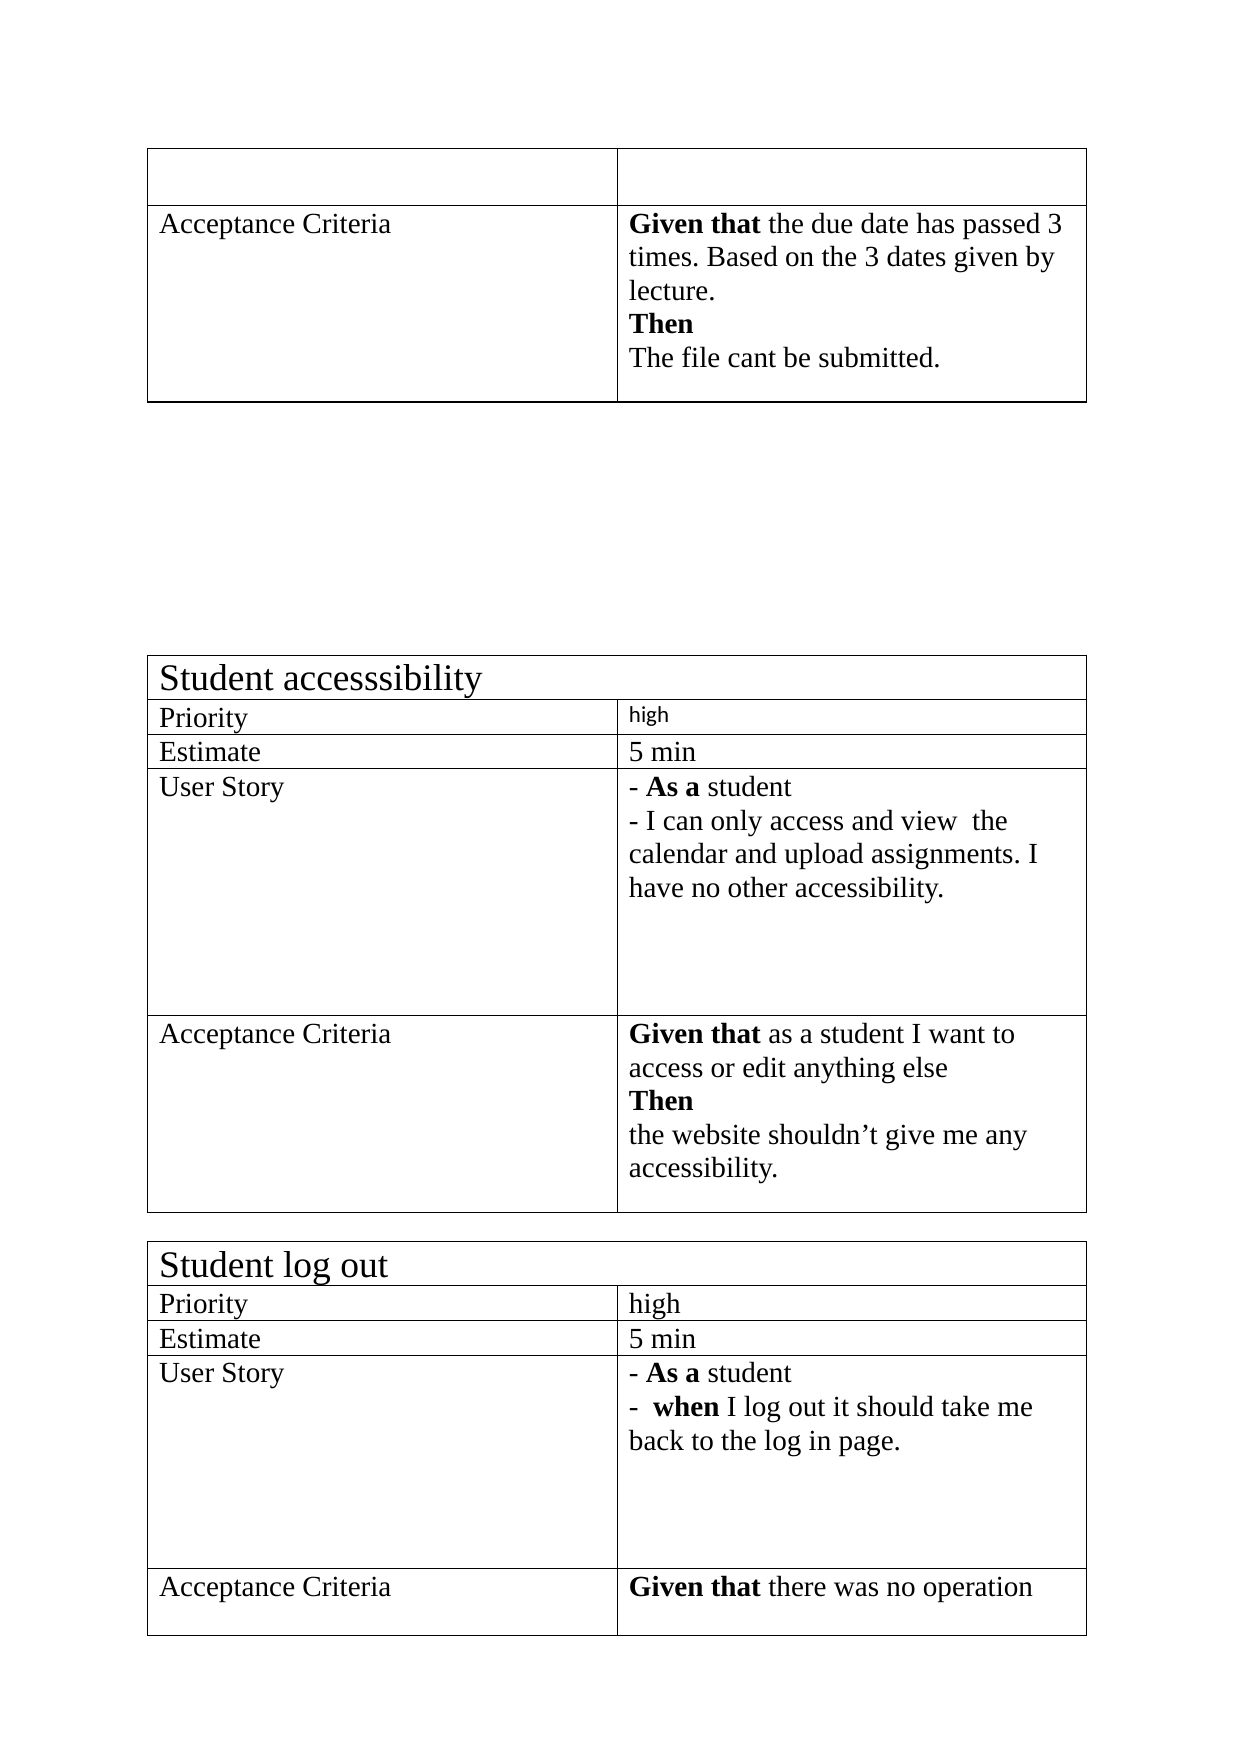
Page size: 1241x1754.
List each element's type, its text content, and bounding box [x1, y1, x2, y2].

table_cell Given that there was no operation [618, 1569, 1086, 1635]
table_cell 5 min [618, 735, 1086, 768]
table_cell Acceptance Criteria [148, 206, 617, 401]
table_cell - As a student - when I log out it should take me back to the log in page. [618, 1356, 1086, 1568]
table_cell [148, 149, 617, 205]
table_cell Given that as a student I want to access or edit anything else Then the website shouldn’t give me any accessibility. [618, 1016, 1086, 1212]
table_cell Given that the due date has passed 3 times. Based on the 3 dates given by lecture. Then The file cant be submitted. [618, 206, 1086, 401]
table_cell Priority [148, 700, 617, 733]
table_cell high [618, 700, 1086, 733]
table_cell Acceptance Criteria [148, 1569, 617, 1635]
table_cell Acceptance Criteria [148, 1016, 617, 1212]
table_cell User Story [148, 769, 617, 1015]
table_cell Estimate [148, 1321, 617, 1354]
table_cell Estimate [148, 735, 617, 768]
table_cell User Story [148, 1356, 617, 1568]
table_cell 5 min [618, 1321, 1086, 1354]
table_header Student accesssibility [148, 656, 1086, 699]
table_cell high [618, 1286, 1086, 1320]
table_header Student log out [148, 1242, 1086, 1285]
table_cell Priority [148, 1286, 617, 1320]
table_cell - As a student - I can only access and view the calendar and upload assignments. I have no other accessibility. [618, 769, 1086, 1015]
table_cell [618, 149, 1086, 205]
